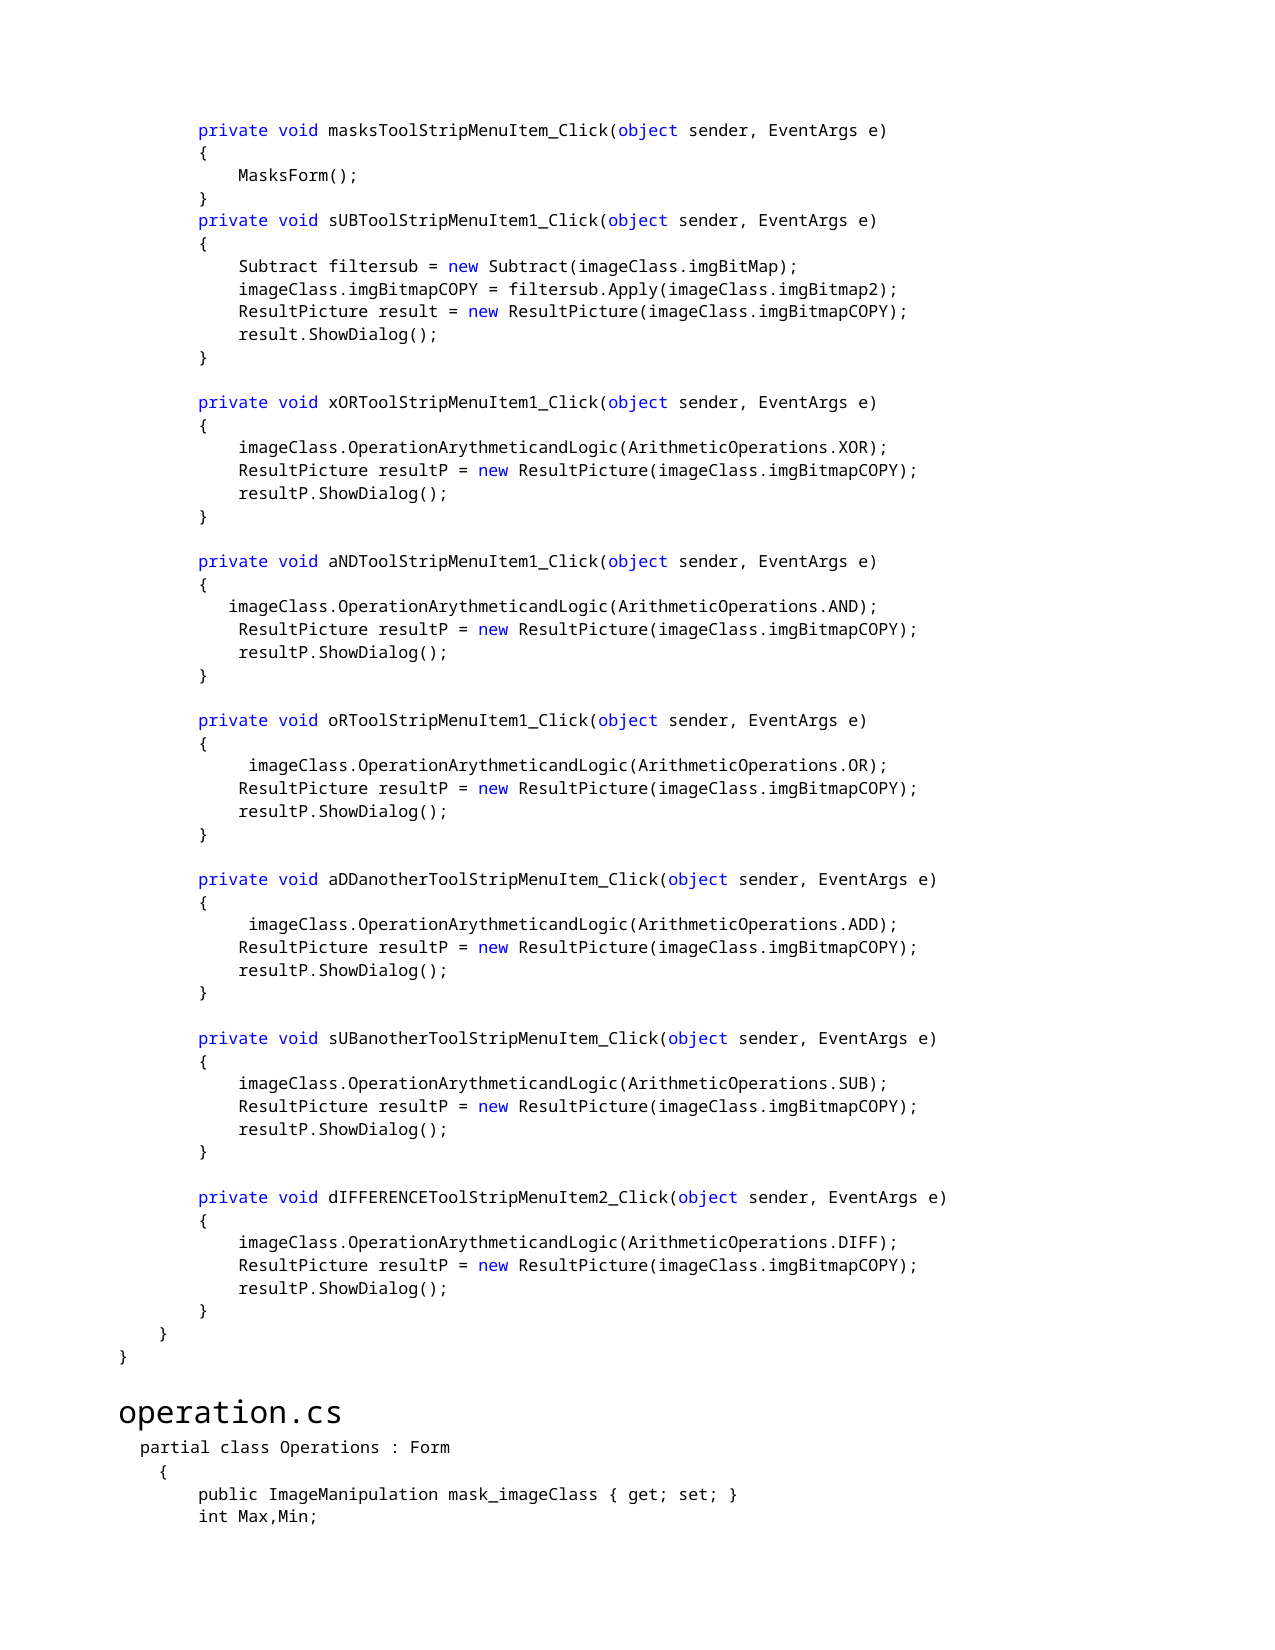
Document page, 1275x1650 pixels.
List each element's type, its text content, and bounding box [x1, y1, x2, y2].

text { [118, 572, 1157, 595]
text { [118, 141, 1157, 163]
text ResultPicture resultP = new ResultPicture(imageClass.imgBitmapCOPY); [118, 936, 1157, 958]
text private void aDDanotherToolStripMenuItem_Click(object sender, EventArgs e) [118, 867, 1157, 890]
text { [118, 1459, 1157, 1482]
text } [118, 1344, 1157, 1367]
text private void sUBToolStripMenuItem1_Click(object sender, EventArgs e) [118, 209, 1157, 232]
text MasksForm(); [118, 163, 1157, 186]
text resultP.ShowDialog(); [118, 1117, 1157, 1140]
text } [118, 1299, 1157, 1322]
text } [118, 504, 1157, 527]
text private void dIFFERENCEToolStripMenuItem2_Click(object sender, EventArgs e) [118, 1185, 1157, 1208]
text imageClass.OperationArythmeticandLogic(ArithmeticOperations.SUB); [118, 1072, 1157, 1094]
text { [118, 413, 1157, 436]
text { [118, 731, 1157, 754]
text imageClass.imgBitmapCOPY = filtersub.Apply(imageClass.imgBitmap2); [118, 277, 1157, 300]
text } [118, 345, 1157, 368]
text } [118, 1140, 1157, 1163]
text { [118, 232, 1157, 254]
text private void xORToolStripMenuItem1_Click(object sender, EventArgs e) [118, 391, 1157, 413]
text } [118, 822, 1157, 845]
text result.ShowDialog(); [118, 322, 1157, 345]
text private void masksToolStripMenuItem_Click(object sender, EventArgs e) [118, 118, 1157, 141]
text } [118, 663, 1157, 686]
text ResultPicture resultP = new ResultPicture(imageClass.imgBitmapCOPY); [118, 459, 1157, 481]
text ResultPicture resultP = new ResultPicture(imageClass.imgBitmapCOPY); [118, 1253, 1157, 1276]
text } [118, 1322, 1157, 1344]
text } [118, 981, 1157, 1004]
text private void sUBanotherToolStripMenuItem_Click(object sender, EventArgs e) [118, 1026, 1157, 1049]
text imageClass.OperationArythmeticandLogic(ArithmeticOperations.AND); [118, 595, 1157, 618]
text imageClass.OperationArythmeticandLogic(ArithmeticOperations.ADD); [118, 913, 1157, 936]
text resultP.ShowDialog(); [118, 481, 1157, 504]
text { [118, 1208, 1157, 1231]
text imageClass.OperationArythmeticandLogic(ArithmeticOperations.XOR); [118, 436, 1157, 459]
text { [118, 890, 1157, 913]
text resultP.ShowDialog(); [118, 799, 1157, 822]
text partial class Operations : Form [118, 1432, 1157, 1459]
text int Max,Min; [118, 1505, 1157, 1527]
text resultP.ShowDialog(); [118, 1276, 1157, 1299]
text ResultPicture resultP = new ResultPicture(imageClass.imgBitmapCOPY); [118, 618, 1157, 640]
text operation.cs [118, 1390, 1157, 1432]
text resultP.ShowDialog(); [118, 640, 1157, 663]
text { [118, 1049, 1157, 1072]
text imageClass.OperationArythmeticandLogic(ArithmeticOperations.OR); [118, 754, 1157, 777]
text public ImageManipulation mask_imageClass { get; set; } [118, 1482, 1157, 1505]
text Subtract filtersub = new Subtract(imageClass.imgBitMap); [118, 254, 1157, 277]
text ResultPicture result = new ResultPicture(imageClass.imgBitmapCOPY); [118, 300, 1157, 322]
text ResultPicture resultP = new ResultPicture(imageClass.imgBitmapCOPY); [118, 1094, 1157, 1117]
text private void oRToolStripMenuItem1_Click(object sender, EventArgs e) [118, 708, 1157, 731]
text resultP.ShowDialog(); [118, 958, 1157, 981]
text imageClass.OperationArythmeticandLogic(ArithmeticOperations.DIFF); [118, 1231, 1157, 1253]
text private void aNDToolStripMenuItem1_Click(object sender, EventArgs e) [118, 549, 1157, 572]
text ResultPicture resultP = new ResultPicture(imageClass.imgBitmapCOPY); [118, 777, 1157, 799]
text } [118, 186, 1157, 209]
